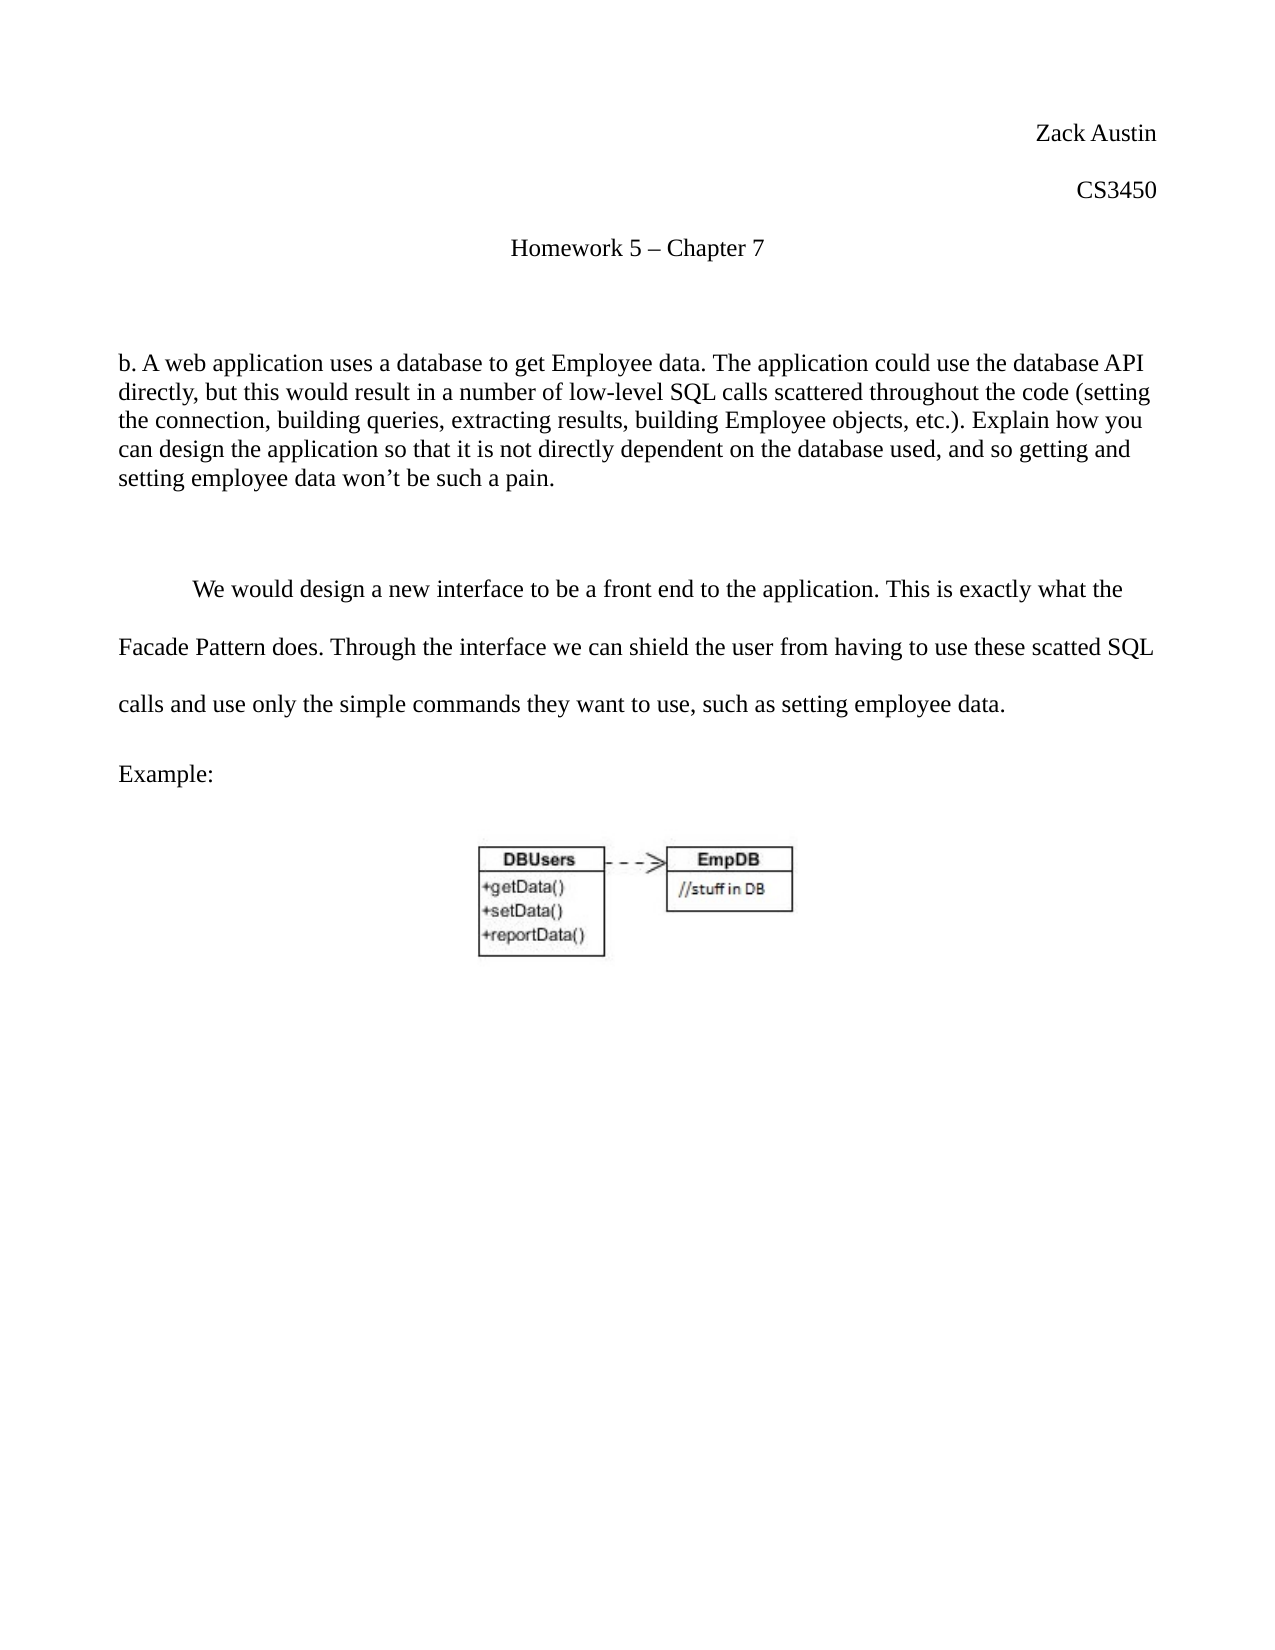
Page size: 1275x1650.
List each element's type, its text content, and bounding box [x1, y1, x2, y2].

text b. A web application uses a database to get Employee data. The application could use the database API directly, but this would result in a number of low-level SQL calls scattered throughout the code (setting the connection, building queries, extracting results, building Employee objects, etc.). Explain how you can design the application so that it is not directly dependent on the database used, and so getting and setting employee data won’t be such a pain. [118, 348, 1157, 492]
text Homework 5 – Chapter 7 [118, 233, 1157, 262]
text Example: [118, 759, 1157, 788]
text Zack Austin [118, 118, 1157, 147]
text We would design a new interface to be a front end to the application. This is exactly what the Facade Pattern does. Through the interface we can shield the user from having to use these scatted SQL calls and use only the simple commands they want to use, such as setting employee data. [118, 574, 1157, 718]
text CS3450 [118, 176, 1157, 204]
